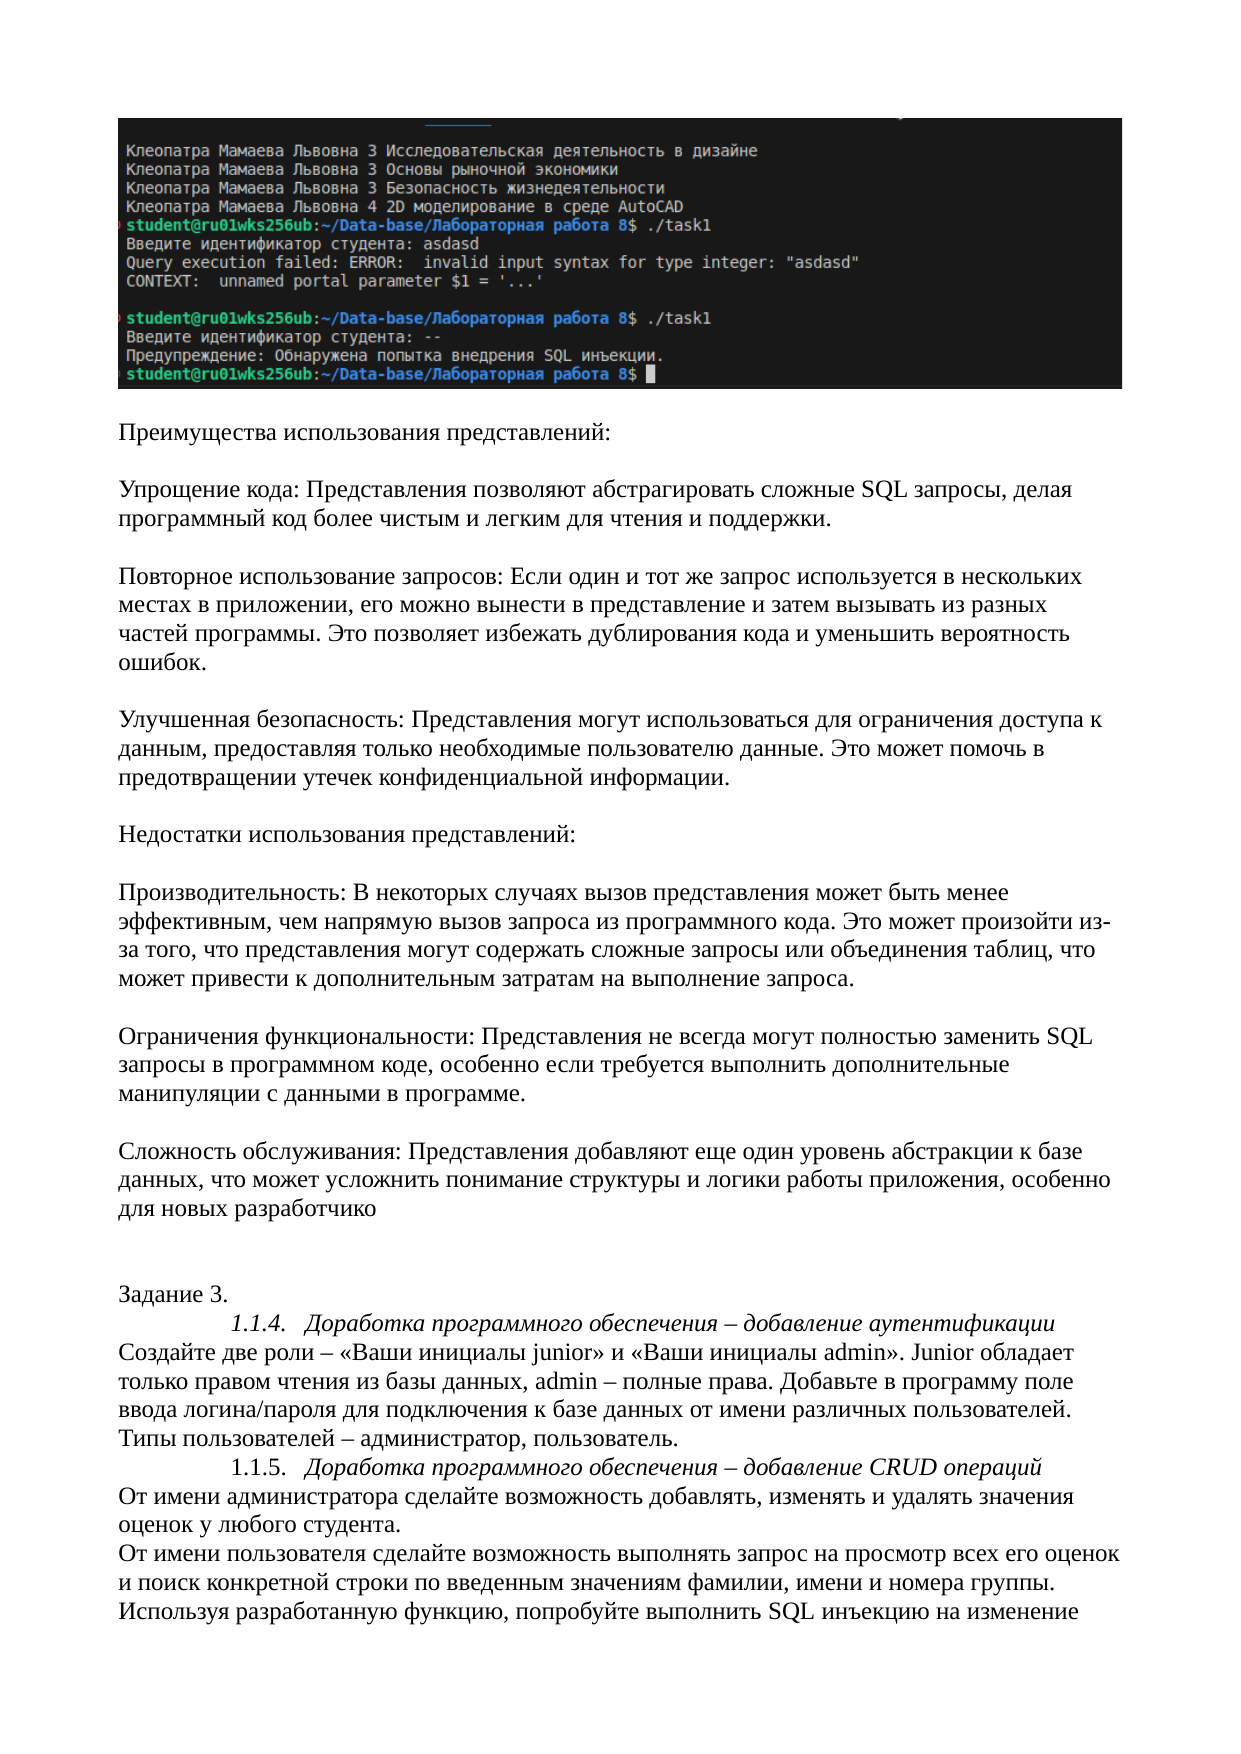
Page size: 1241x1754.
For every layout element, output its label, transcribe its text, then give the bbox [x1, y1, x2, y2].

picture [118, 118, 1123, 389]
text Преимущества использования представлений: [118, 389, 1122, 446]
text Ограничения функциональности: Представления не всегда могут полностью заменить SQL запросы в программном коде, особенно если требуется выполнить дополнительные манипуляции с данными в программе. [118, 1021, 1122, 1107]
text Создайте две роли – «Ваши инициалы junior» и «Ваши инициалы admin». Junior обладает только правом чтения из базы данных, admin – полные права. Добавьте в программу поле ввода логина/пароля для подключения к базе данных от имени различных пользователей. Типы пользователей – администратор, пользователь. [118, 1337, 1122, 1452]
list Доработка программного обеспечения – добавление аутентификации [230, 1308, 1122, 1337]
text От имени администратора сделайте возможность добавлять, изменять и удалять значения оценок у любого студента. [118, 1481, 1122, 1538]
text Упрощение кода: Представления позволяют абстрагировать сложные SQL запросы, делая программный код более чистым и легким для чтения и поддержки. [118, 474, 1122, 532]
list Доработка программного обеспечения – добавление CRUD операций [230, 1452, 1122, 1481]
text Улучшенная безопасность: Представления могут использоваться для ограничения доступа к данным, предоставляя только необходимые пользователю данные. Это может помочь в предотвращении утечек конфиденциальной информации. [118, 704, 1122, 791]
text Сложность обслуживания: Представления добавляют еще один уровень абстракции к базе данных, что может усложнить понимание структуры и логики работы приложения, особенно для новых разработчико Задание 3. [118, 1136, 1122, 1308]
text Производительность: В некоторых случаях вызов представления может быть менее эффективным, чем напрямую вызов запроса из программного кода. Это может произойти из-за того, что представления могут содержать сложные запросы или объединения таблиц, что может привести к дополнительным затратам на выполнение запроса. [118, 877, 1122, 992]
text Недостатки использования представлений: [118, 819, 1122, 848]
text Повторное использование запросов: Если один и тот же запрос используется в нескольких местах в приложении, его можно вынести в представление и затем вызывать из разных частей программы. Это позволяет избежать дублирования кода и уменьшить вероятность ошибок. [118, 561, 1122, 676]
text От имени пользователя сделайте возможность выполнять запрос на просмотр всех его оценок и поиск конкретной строки по введенным значениям фамилии, имени и номера группы. Используя разработанную функцию, попробуйте выполнить SQL инъекцию на изменение [118, 1538, 1122, 1624]
